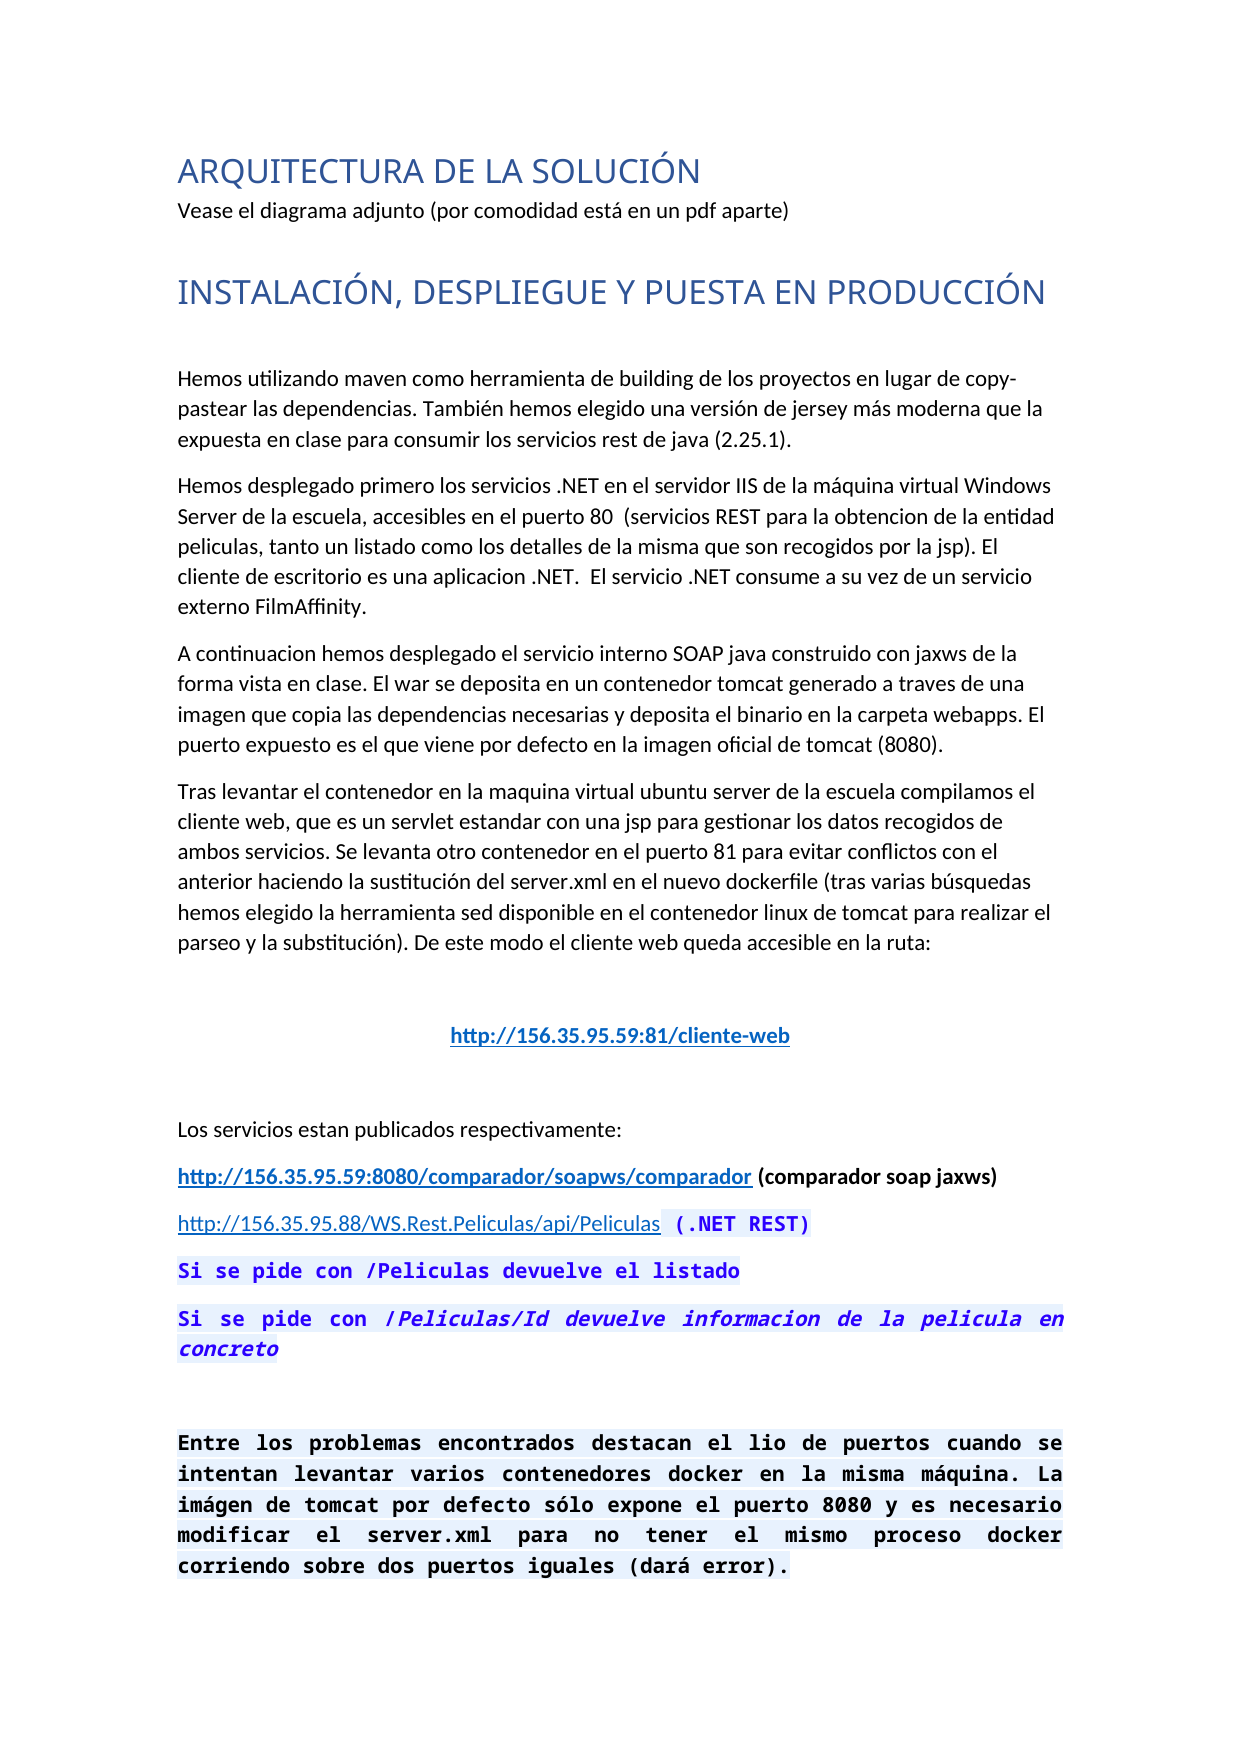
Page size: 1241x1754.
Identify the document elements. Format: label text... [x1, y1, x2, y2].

subtitle ARQUITECTURA DE LA SOLUCIÓN [177, 148, 1063, 193]
text Tras levantar el contenedor en la maquina virtual ubuntu server de la escuela compilamos el cliente web, que es un servlet estandar con una jsp para gestionar los datos recogidos de ambos servicios. Se levanta otro contenedor en el puerto 81 para evitar conflictos con el anterior haciendo la sustitución del server.xml en el nuevo dockerfile (tras varias búsquedas hemos elegido la herramienta sed disponible en el contenedor linux de tomcat para realizar el parseo y la substitución). De este modo el cliente web queda accesible en la ruta: [177, 777, 1063, 956]
text http://156.35.95.59:8080/comparador/soapws/comparador (comparador soap jaxws) [177, 1162, 1063, 1190]
text Si se pide con /Peliculas/Id devuelve informacion de la pelicula en concreto [177, 1304, 1063, 1363]
subtitle INSTALACIÓN, DESPLIEGUE Y PUESTA EN PRODUCCIÓN [177, 268, 1063, 314]
text Vease el diagrama adjunto (por comodidad está en un pdf aparte) [177, 197, 1063, 224]
text Si se pide con /Peliculas devuelve el listado [177, 1256, 1063, 1285]
text A continuacion hemos desplegado el servicio interno SOAP java construido con jaxws de la forma vista en clase. El war se deposita en un contenedor tomcat generado a traves de una imagen que copia las dependencias necesarias y deposita el binario en la carpeta webapps. El puerto expuesto es el que viene por defecto en la imagen oficial de tomcat (8080). [177, 639, 1063, 758]
text Entre los problemas encontrados destacan el lio de puertos cuando se intentan levantar varios contenedores docker en la misma máquina. La imágen de tomcat por defecto sólo expone el puerto 8080 y es necesario modificar el server.xml para no tener el mismo proceso docker corriendo sobre dos puertos iguales (dará error). [177, 1428, 1063, 1579]
text Hemos desplegado primero los servicios .NET en el servidor IIS de la máquina virtual Windows Server de la escuela, accesibles en el puerto 80 (servicios REST para la obtencion de la entidad peliculas, tanto un listado como los detalles de la misma que son recogidos por la jsp). El cliente de escritorio es una aplicacion .NET. El servicio .NET consume a su vez de un servicio externo FilmAffinity. [177, 472, 1063, 620]
text http://156.35.95.59:81/cliente-web [177, 1022, 1063, 1049]
text http://156.35.95.88/WS.Rest.Peliculas/api/Peliculas (.NET REST) [177, 1209, 1063, 1237]
text Hemos utilizando maven como herramienta de building de los proyectos en lugar de copy-pastear las dependencias. También hemos elegido una versión de jersey más moderna que la expuesta en clase para consumir los servicios rest de java (2.25.1). [177, 364, 1063, 453]
text Los servicios estan publicados respectivamente: [177, 1115, 1063, 1143]
